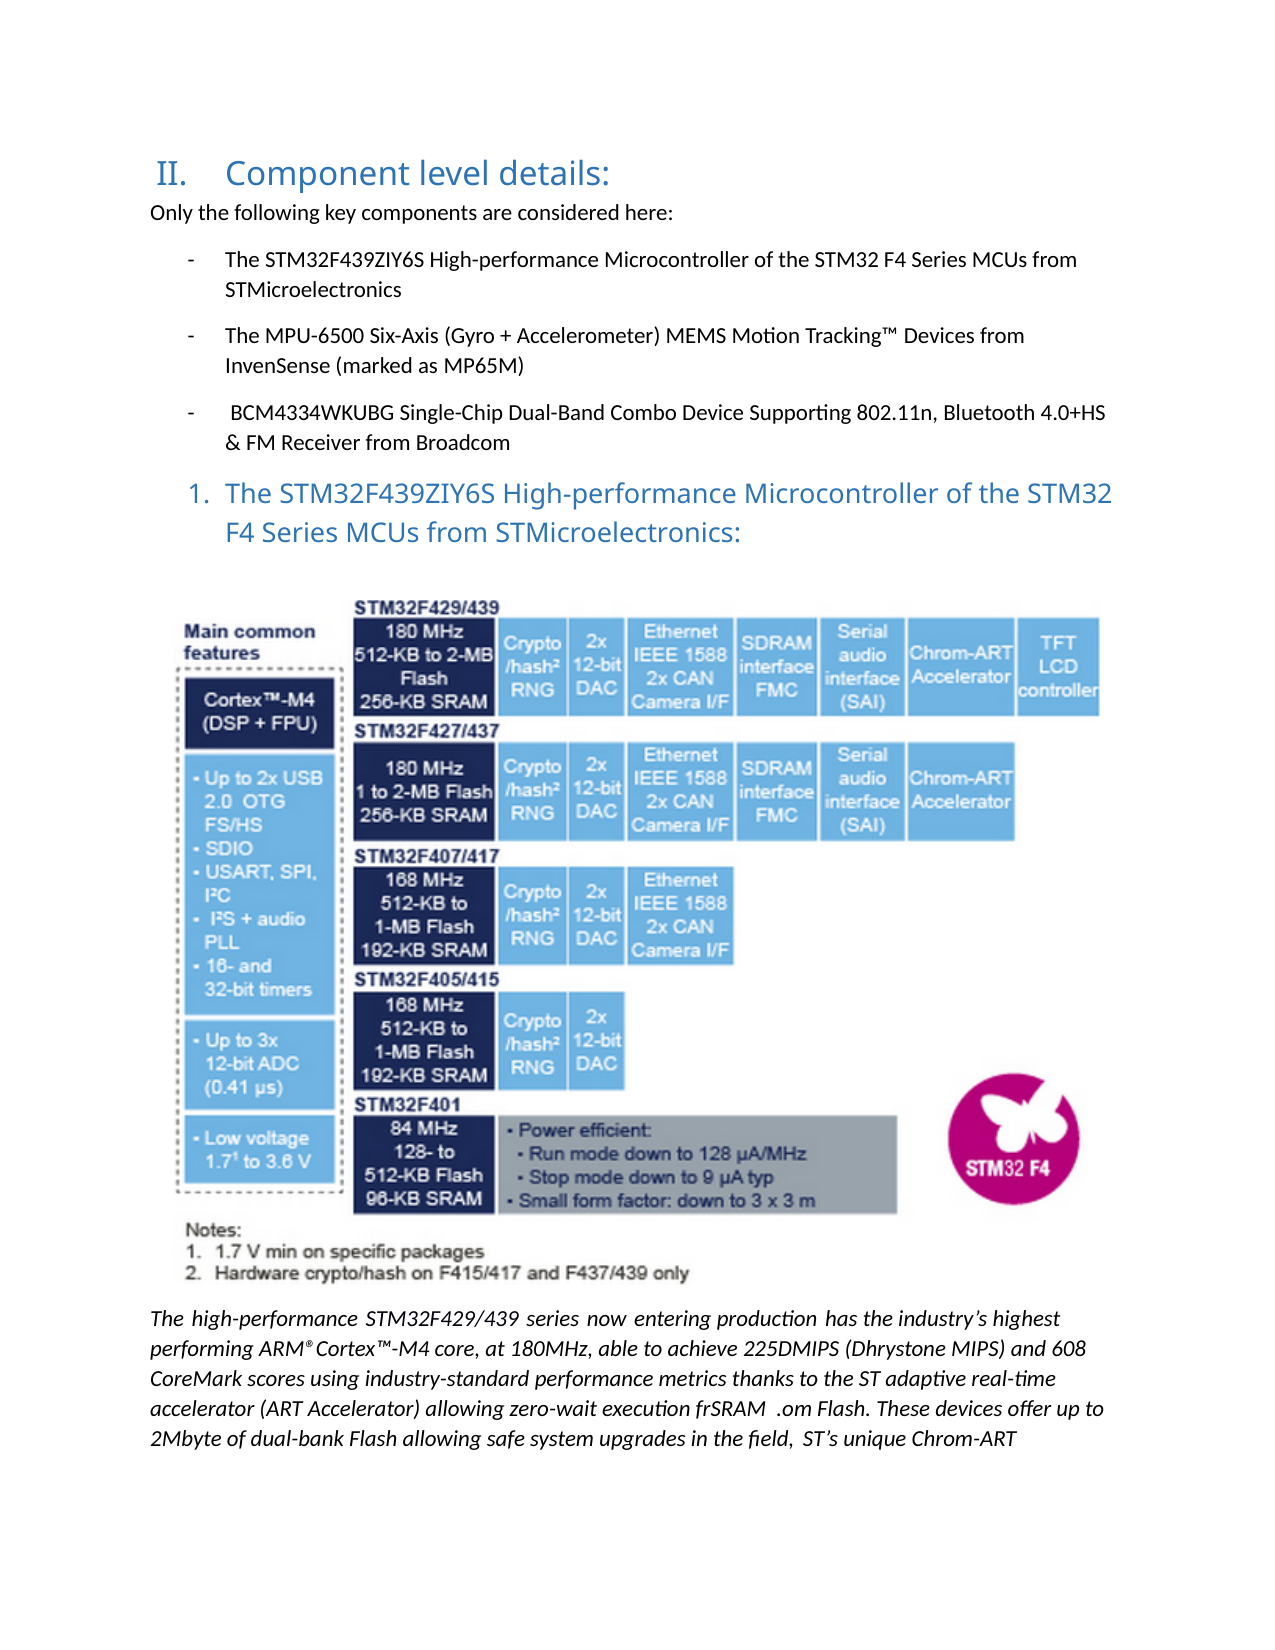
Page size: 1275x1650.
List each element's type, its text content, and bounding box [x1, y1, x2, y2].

list BCM4334WKUBG Single-Chip Dual-Band Combo Device Supporting 802.11n, Bluetooth 4.0+HS & FM Receiver from Broadcom [187, 398, 1125, 456]
list The MPU-6500 Six-Axis (Gyro + Accelerometer) MEMS Motion Tracking™ Devices from InvenSense (marked as MP65M) [187, 322, 1125, 379]
subtitle The STM32F439ZIY6S High-performance Microcontroller of the STM32 F4 Series MCUs from STMicroelectronics: [187, 474, 1125, 551]
list The STM32F439ZIY6S High-performance Microcontroller of the STM32 F4 Series MCUs from STMicroelectronics [187, 245, 1125, 303]
subtitle Component level details: [187, 150, 1125, 195]
text The high-performance STM32F429/439 series now entering production has the industry’s highest performing ARM®Cortex™-M4 core, at 180MHz, able to achieve 225DMIPS (Dhrystone MIPS) and 608 CoreMark scores using industry-standard performance metrics thanks to the ST adaptive real-time accelerator (ART Accelerator) allowing zero-wait execution frSRAM .om Flash. These devices offer up to 2Mbyte of dual-bank Flash allowing safe system upgrades in the field, ST’s unique Chrom-ART [150, 1304, 1125, 1452]
text Only the following key components are considered here: [150, 198, 1125, 227]
picture [172, 599, 1103, 1286]
